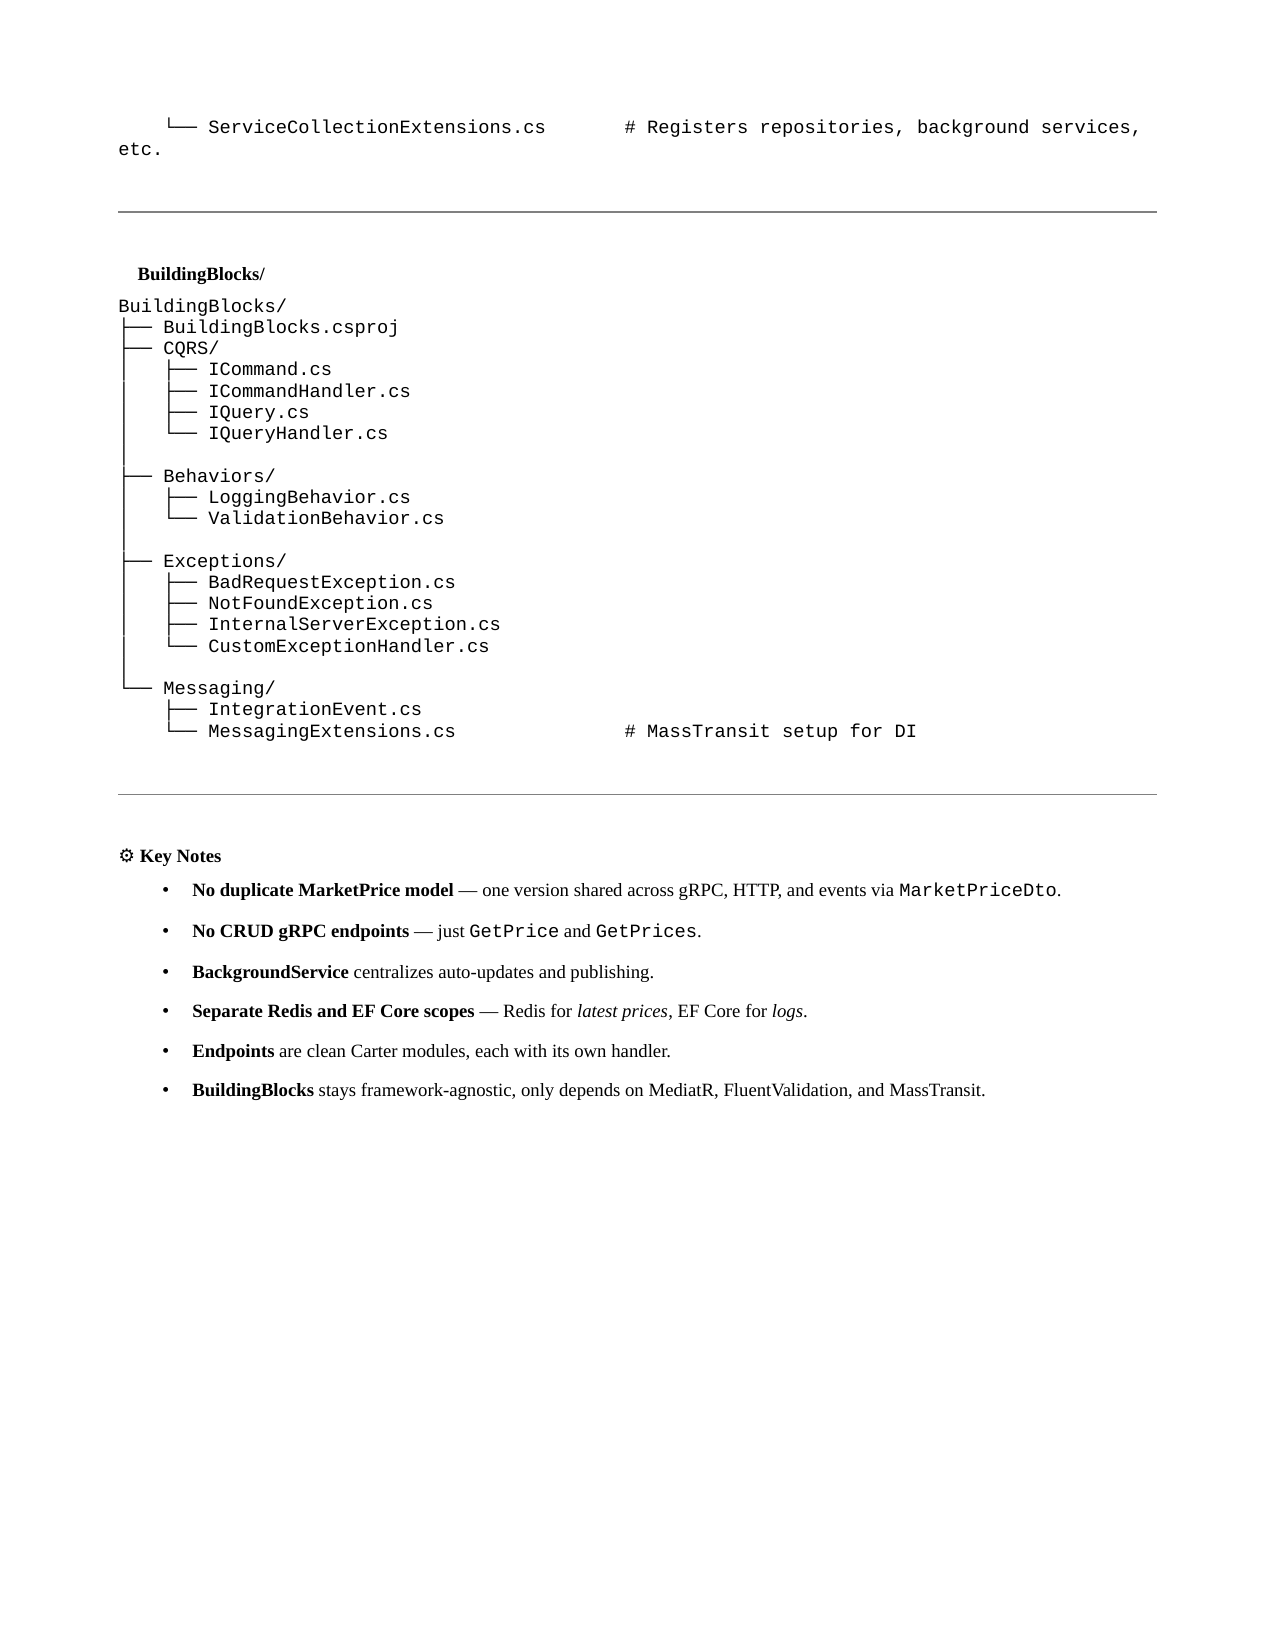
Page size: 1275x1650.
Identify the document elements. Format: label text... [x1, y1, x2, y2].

text └── ServiceCollectionExtensions.cs # Registers repositories, background services, etc. [118, 118, 1157, 161]
text │ ├── ICommand.cs [124, 360, 168, 381]
text │ └── ValidationBehavior.cs [124, 509, 1157, 530]
text │ [124, 445, 1157, 466]
text │ ├── BadRequestException.cs [169, 573, 1157, 594]
list Endpoints are clean Carter modules, each with its own handler. [162, 1039, 1157, 1061]
text │ [118, 658, 123, 679]
text └── Messaging/ [118, 679, 1157, 700]
list Separate Redis and EF Core scopes — Redis for latest prices, EF Core for logs. [162, 1000, 1157, 1022]
text │ ├── ICommandHandler.cs [169, 381, 1157, 403]
text │ [118, 445, 123, 466]
text ├── Exceptions/ [124, 551, 1157, 573]
text ├── CQRS/ [124, 339, 1157, 360]
text └── MessagingExtensions.cs # MassTransit setup for DI [118, 721, 1157, 743]
text ├── BuildingBlocks.csproj [124, 318, 1157, 339]
list BuildingBlocks stays framework-agnostic, only depends on MediatR, FluentValidation, and MassTransit. [162, 1079, 1157, 1101]
text │ └── IQueryHandler.cs [124, 424, 1157, 445]
list BackgroundService centralizes auto-updates and publishing. [162, 961, 1157, 982]
text ├── IntegrationEvent.cs [118, 700, 168, 721]
text │ └── CustomExceptionHandler.cs [124, 636, 1157, 658]
text ├── IntegrationEvent.cs [169, 700, 1157, 721]
text │ [124, 658, 1157, 679]
text │ ├── NotFoundException.cs [124, 594, 168, 615]
subtitle ⚙️ Key Notes [118, 844, 1157, 866]
list No duplicate MarketPrice model — one version shared across gRPC, HTTP, and events via MarketPriceDto. [162, 878, 1157, 902]
text BuildingBlocks/ [118, 296, 1157, 318]
text │ ├── LoggingBehavior.cs [169, 488, 1157, 509]
text │ ├── LoggingBehavior.cs [124, 488, 168, 509]
text │ ├── ICommand.cs [169, 360, 1157, 381]
text │ [118, 530, 123, 551]
subtitle 🧱 BuildingBlocks/ [118, 262, 1157, 284]
text │ ├── InternalServerException.cs [169, 615, 1157, 636]
list No CRUD gRPC endpoints — just GetPrice and GetPrices. [162, 920, 1157, 943]
text │ ├── ICommandHandler.cs [124, 381, 168, 403]
text │ ├── InternalServerException.cs [124, 615, 168, 636]
text ├── Behaviors/ [124, 466, 1157, 488]
text │ ├── NotFoundException.cs [169, 594, 1157, 615]
text │ ├── IQuery.cs [124, 403, 168, 424]
text │ [124, 530, 1157, 551]
text │ ├── IQuery.cs [169, 403, 1157, 424]
text │ ├── BadRequestException.cs [124, 573, 168, 594]
